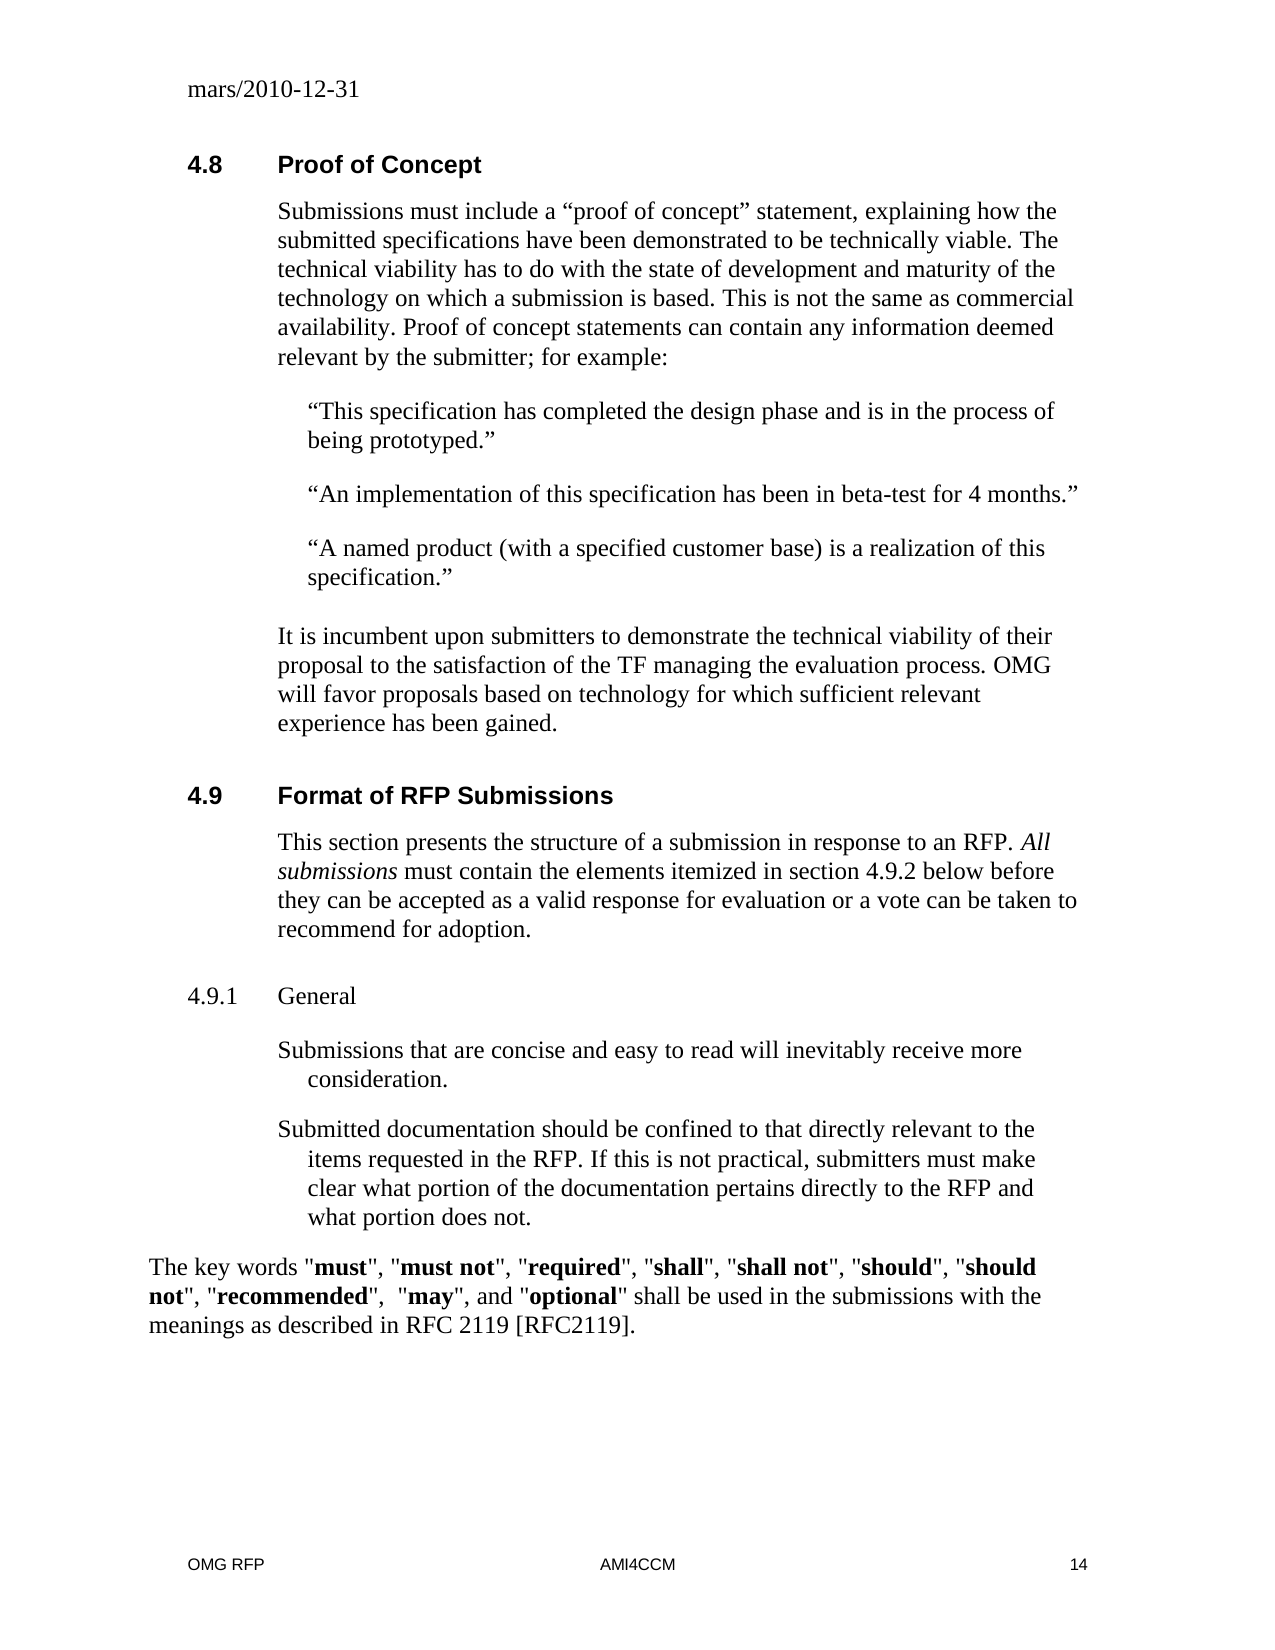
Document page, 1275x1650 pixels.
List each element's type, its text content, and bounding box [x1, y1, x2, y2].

text This section presents the structure of a submission in response to an RFP. All submissions must contain the elements itemized in section 4.9.2 below before they can be accepted as a valid response for evaluation or a vote can be taken to recommend for adoption. [277, 827, 1087, 944]
text “A named product (with a specified customer base) is a realization of this specification.” [277, 533, 1087, 592]
subtitle General [187, 981, 1087, 1010]
text The key words "must", "must not", "required", "shall", "shall not", "should", "should not", "recommended", "may", and "optional" shall be used in the submissions with the meanings as described in RFC 2119 [RFC2119]. [149, 1252, 1087, 1339]
text Submitted documentation should be confined to that directly relevant to the items requested in the RFP. If this is not practical, submitters must make clear what portion of the documentation pertains directly to the RFP and what portion does not. [277, 1114, 1087, 1231]
text “This specification has completed the design phase and is in the process of being prototyped.” [277, 396, 1087, 454]
subtitle Format of RFP Submissions [187, 781, 1087, 810]
text Submissions that are concise and easy to read will inevitably receive more consideration. [277, 1035, 1087, 1094]
text Submissions must include a “proof of concept” statement, explaining how the submitted specifications have been demonstrated to be technically viable. The technical viability has to do with the state of development and maturity of the technology on which a submission is based. This is not the same as commercial availability. Proof of concept statements can contain any information deemed relevant by the submitter; for example: [277, 196, 1087, 371]
text “An implementation of this specification has been in beta-test for 4 months.” [277, 479, 1087, 508]
text It is incumbent upon submitters to demonstrate the technical viability of their proposal to the satisfaction of the TF managing the evaluation process. OMG will favor proposals based on technology for which sufficient relevant experience has been gained. [277, 621, 1087, 737]
subtitle Proof of Concept [187, 150, 1087, 179]
